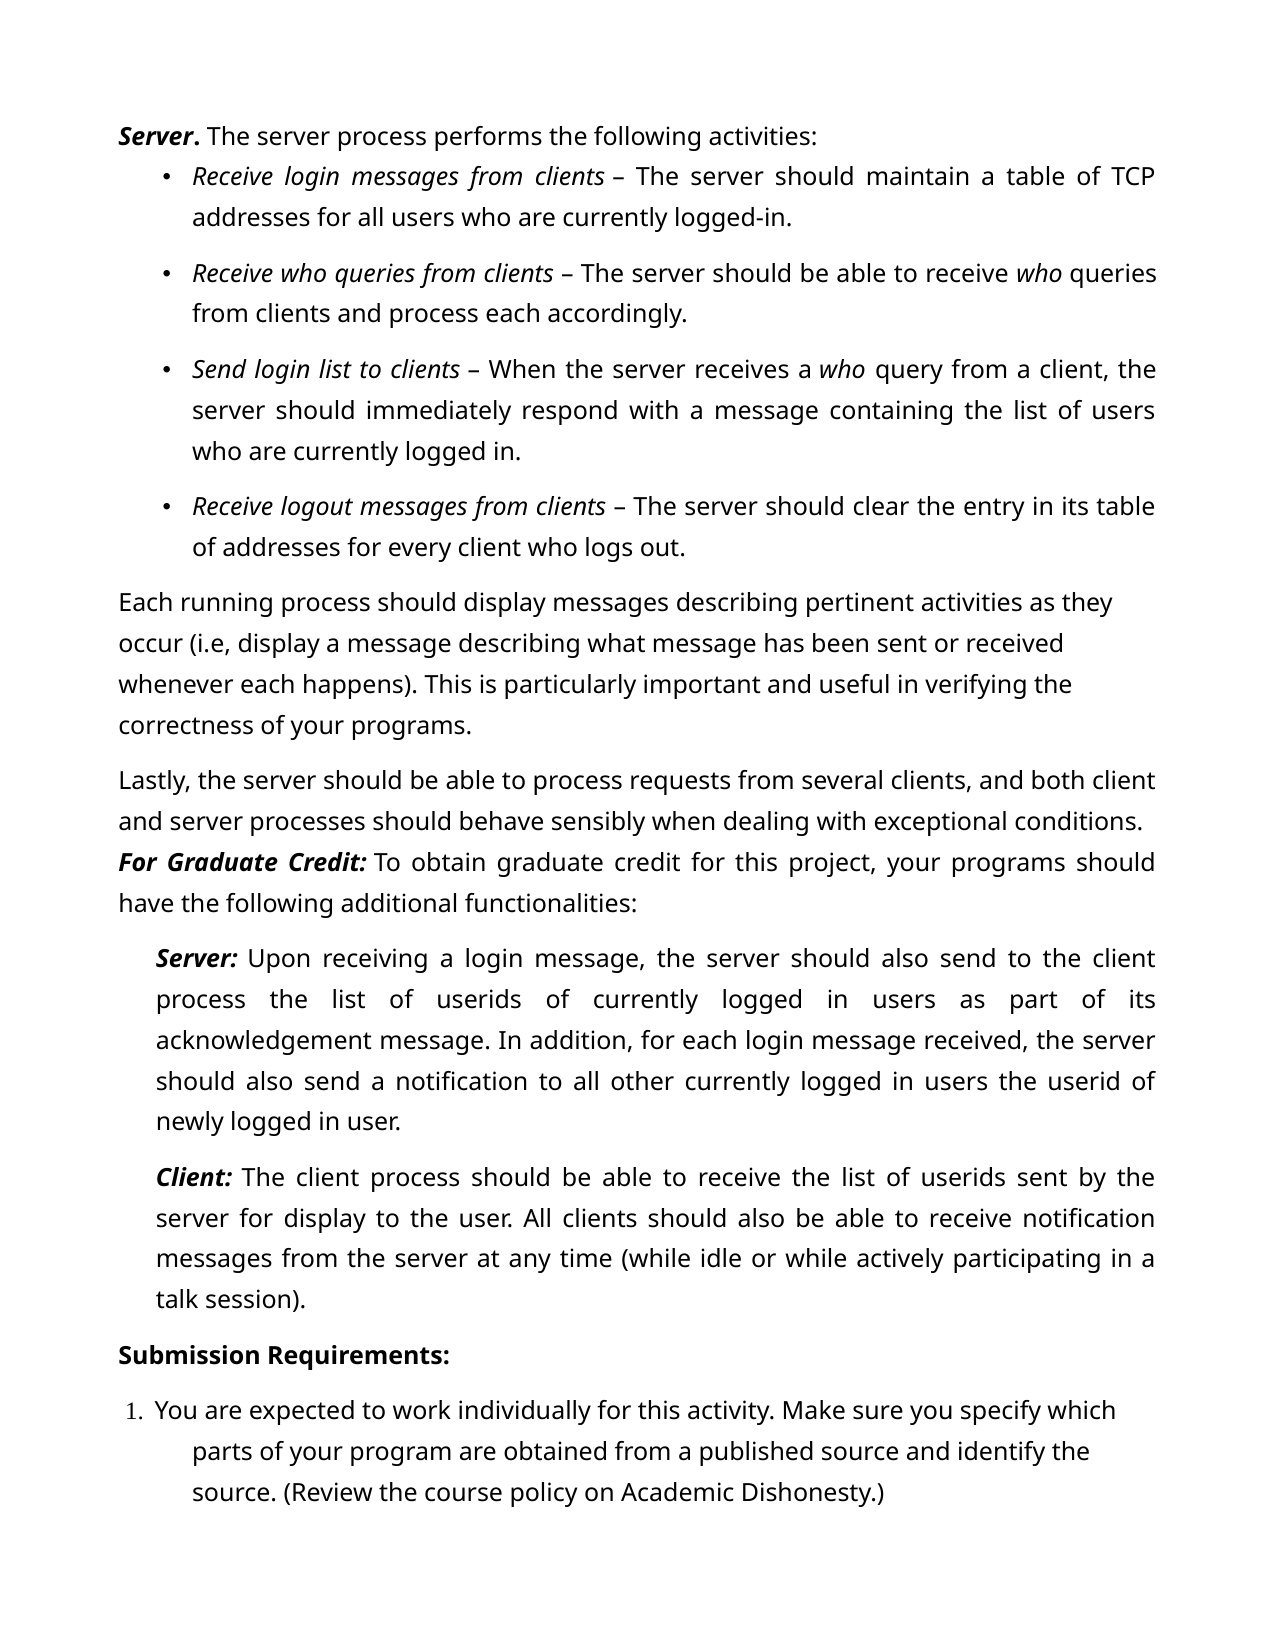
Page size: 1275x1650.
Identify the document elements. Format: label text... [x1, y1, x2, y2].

text Server. The server process performs the following activities: [118, 118, 1157, 152]
text Lastly, the server should be able to process requests from several clients, and both client and server processes should behave sensibly when dealing with exceptional conditions. [118, 763, 1157, 838]
text Client: The client process should be able to receive the list of userids sent by the server for display to the user. All clients should also be able to receive notification messages from the server at any time (while idle or while actively participating in a talk session). [156, 1159, 1157, 1316]
text Server: Upon receiving a login message, the server should also send to the client process the list of userids of currently logged in users as part of its acknowledgement message. In addition, for each login message received, the server should also send a notification to all other currently logged in users the userid of newly logged in user. [156, 941, 1157, 1138]
text Each running process should display messages describing pertinent activities as they occur (i.e, display a message describing what message has been sent or received whenever each happens). This is particularly important and useful in verifying the correctness of your programs. [118, 585, 1157, 741]
list Receive who queries from clients – The server should be able to receive who queries from clients and process each accordingly. [162, 255, 1157, 330]
list Receive logout messages from clients – The server should clear the entry in its table of addresses for every client who logs out. [162, 488, 1157, 563]
text Submission Requirements: [118, 1337, 1157, 1371]
list Send login list to clients – When the server receives a who query from a client, the server should immediately respond with a message containing the list of users who are currently logged in. [162, 351, 1157, 467]
list Receive login messages from clients – The server should maintain a table of TCP addresses for all users who are currently logged-in. [162, 159, 1157, 234]
text For Graduate Credit: To obtain graduate credit for this project, your programs should have the following additional functionalities: [118, 844, 1157, 919]
list You are expected to work individually for this activity. Make sure you specify which parts of your program are obtained from a published source and identify the source. (Review the course policy on Academic Dishonesty.) [125, 1393, 1157, 1508]
